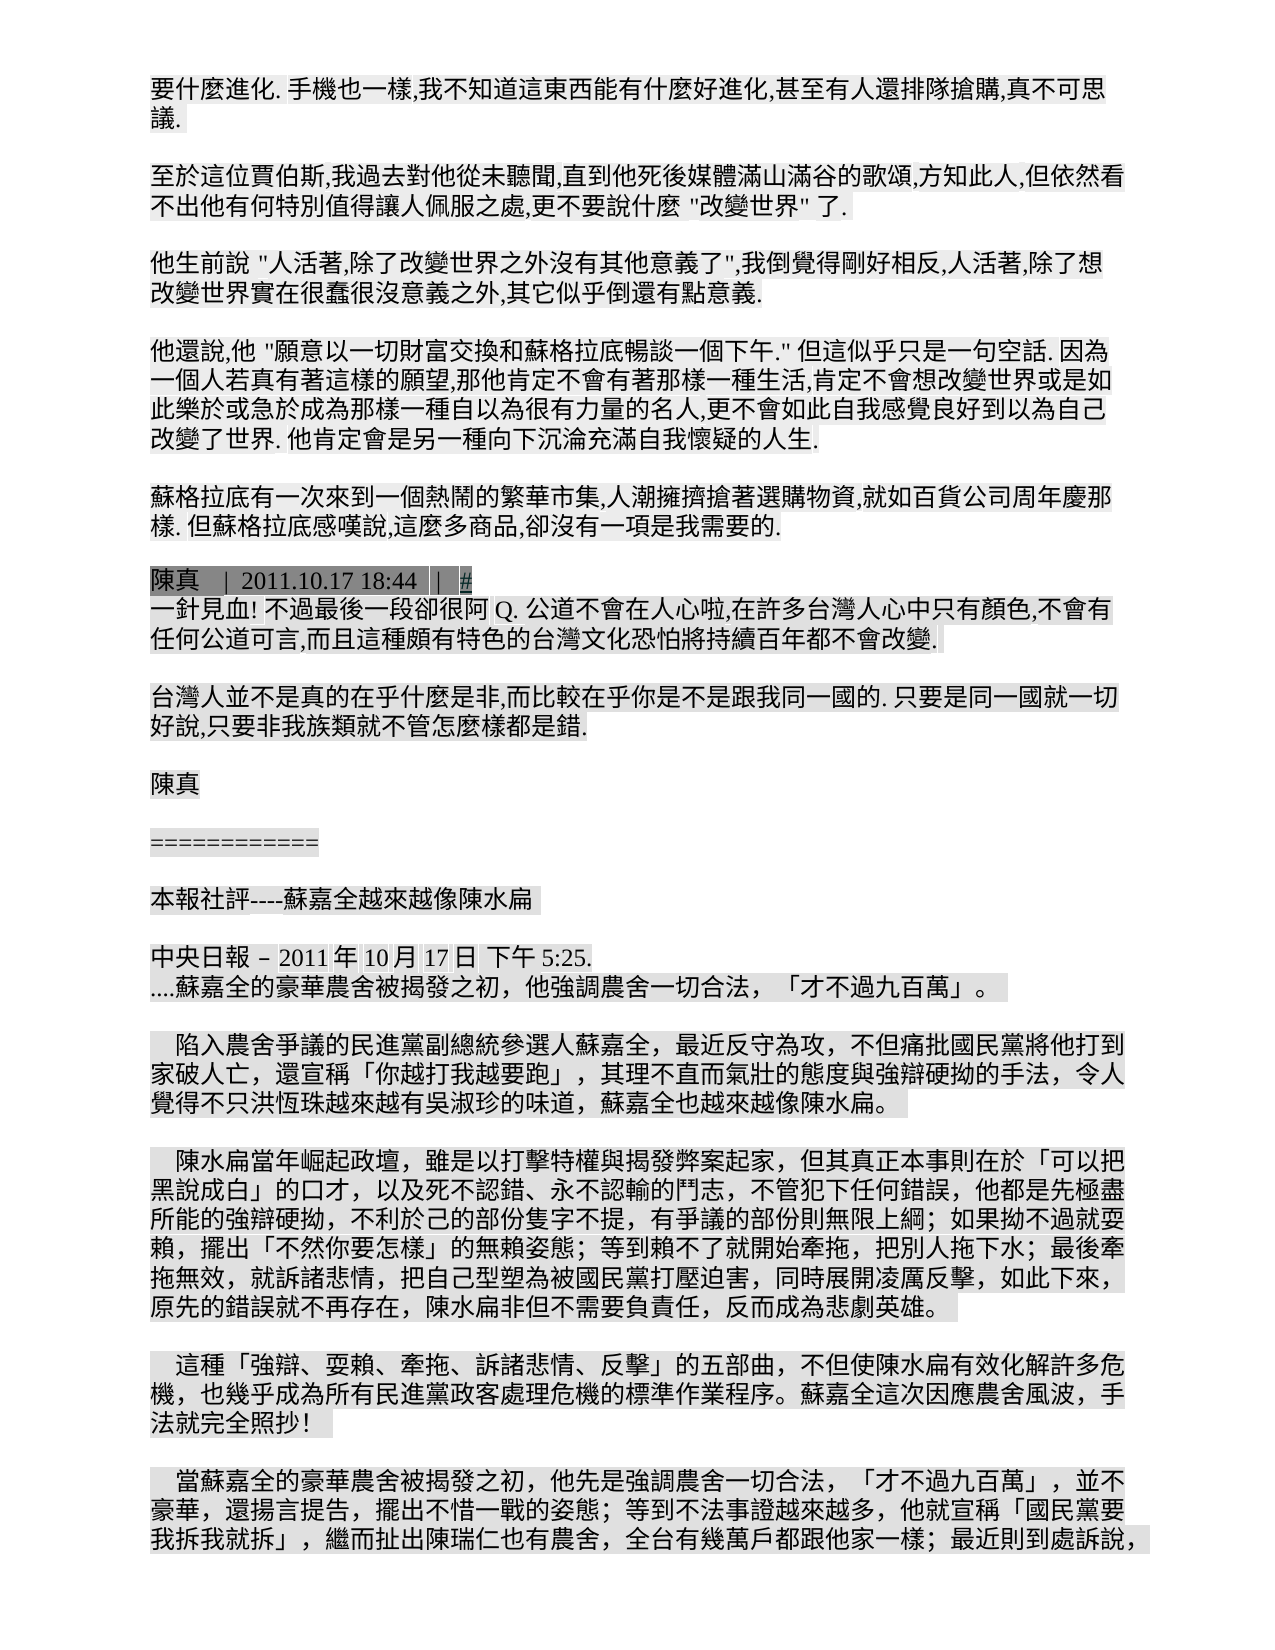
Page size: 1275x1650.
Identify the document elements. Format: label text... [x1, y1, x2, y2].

text 要什麼進化. 手機也一樣,我不知道這東西能有什麼好進化,甚至有人還排隊搶購,真不可思議. 至於這位賈伯斯,我過去對他從未聽聞,直到他死後媒體滿山滿谷的歌頌,方知此人,但依然看不出他有何特別值得讓人佩服之處,更不要說什麼 "改變世界" 了. 他生前說 "人活著,除了改變世界之外沒有其他意義了",我倒覺得剛好相反,人活著,除了想改變世界實在很蠢很沒意義之外,其它似乎倒還有點意義. 他還說,他 "願意以一切財富交換和蘇格拉底暢談一個下午." 但這似乎只是一句空話. 因為一個人若真有著這樣的願望,那他肯定不會有著那樣一種生活,肯定不會想改變世界或是如此樂於或急於成為那樣一種自以為很有力量的名人,更不會如此自我感覺良好到以為自己改變了世界. 他肯定會是另一種向下沉淪充滿自我懷疑的人生. 蘇格拉底有一次來到一個熱鬧的繁華市集,人潮擁擠搶著選購物資,就如百貨公司周年慶那樣. 但蘇格拉底感嘆說,這麼多商品,卻沒有一項是我需要的. [150, 75, 1125, 541]
text 陳真 | 2011.10.17 18:44 | # [150, 566, 1125, 596]
text 一針見血! 不過最後一段卻很阿Q. 公道不會在人心啦,在許多台灣人心中只有顏色,不會有任何公道可言,而且這種頗有特色的台灣文化恐怕將持續百年都不會改變. 台灣人並不是真的在乎什麼是非,而比較在乎你是不是跟我同一國的. 只要是同一國就一切好說,只要非我族類就不管怎麼樣都是錯. 陳真 ============ 本報社評----蘇嘉全越來越像陳水扁 中央日報 – 2011年10月17日 下午5:25. ....蘇嘉全的豪華農舍被揭發之初，他強調農舍一切合法，「才不過九百萬」。 陷入農舍爭議的民進黨副總統參選人蘇嘉全，最近反守為攻，不但痛批國民黨將他打到家破人亡，還宣稱「你越打我越要跑」，其理不直而氣壯的態度與強辯硬拗的手法，令人覺得不只洪恆珠越來越有吳淑珍的味道，蘇嘉全也越來越像陳水扁。 陳水扁當年崛起政壇，雖是以打擊特權與揭發弊案起家，但其真正本事則在於「可以把黑說成白」的口才，以及死不認錯、永不認輸的鬥志，不管犯下任何錯誤，他都是先極盡所能的強辯硬拗，不利於己的部份隻字不提，有爭議的部份則無限上綱；如果拗不過就耍賴，擺出「不然你要怎樣」的無賴姿態；等到賴不了就開始牽拖，把別人拖下水；最後牽拖無效，就訴諸悲情，把自己型塑為被國民黨打壓迫害，同時展開凌厲反擊，如此下來，原先的錯誤就不再存在，陳水扁非但不需要負責任，反而成為悲劇英雄。 這種「強辯、耍賴、牽拖、訴諸悲情、反擊」的五部曲，不但使陳水扁有效化解許多危機，也幾乎成為所有民進黨政客處理危機的標準作業程序。蘇嘉全這次因應農舍風波，手法就完全照抄！ 當蘇嘉全的豪華農舍被揭發之初，他先是強調農舍一切合法，「才不過九百萬」，並不豪華，還揚言提告，擺出不惜一戰的姿態；等到不法事證越來越多，他就宣稱「國民黨要我拆我就拆」，繼而扯出陳瑞仁也有農舍，全台有幾萬戶都跟他家一樣；最近則到處訴說，他只要一個可以安身立命的地方，讓家人住得安穩，結果國民黨每天配合媒體打他；並且不斷強調農舍是靠著自己勤儉打拚，好不容易才存錢蓋起來，但國民黨卻要將他打到家破人亡。民進黨之中央也隨著配合，陸續揭露藍營政治人物的違法農舍，一樁原本是蘇嘉全個人違法濫權的風波，頓時又變成國民黨打壓民進黨的政治事件。 可以斷言，蘇嘉全陳師法水扁的這套伎倆，對於民進黨的支持者還會有效。長久以來，許多綠營選民不僅己經習慣這樣的邏輯，而且打從心底相信這種混淆是非的論述。在這些人的心目裡，民進黨政客普遍都是清廉勤政愛鄉土，如果不然，一定就是被國民黨抹黑，等到事證確鑿，賴無可賴的時候，他們又會提出「國民黨還不是一樣」的論調，為民進黨政客的不法行為找藉口，也為自己的盲目支持找點正當性。換言之，他們不講是非，只問藍綠；不去深究農舍是否合法，有無特權？只關心蘇嘉全是否遭到打壓迫害？有無家破人亡？綠營的基本盤因之不僅不會鬆動，反而更加敵愾同仇。 在這樣的氛圍下，蘇嘉全自然有恃無恐，越戰越勇，不但沒有絲毫慚愧，反而搏得更多同情，原本一天跑十五攤，現在一天跑二十攤；這當然是台灣民主令人痛心之處，因為任何綠營政客都可以為所欲為，只要還未繩之以法，就算道德再有瑕疵，言行再多不撿，也無所謂，反正犯錯之後，只要照陳水扁的五部曲如法泡製，就會化險為夷，選舉不會受到太大影響。 儘管如此，我們也無須太過憂慮；因為，公道自在人心，事非自有公論，夜路走多了，終究還是會碰到鬼；壞事做多了，也總要受到法律制裁，陳水扁當年叱吒風雲，如今安在？以他為師的蘇嘉全又能好到那裡？ 【中央網路報】 [150, 596, 1125, 1554]
